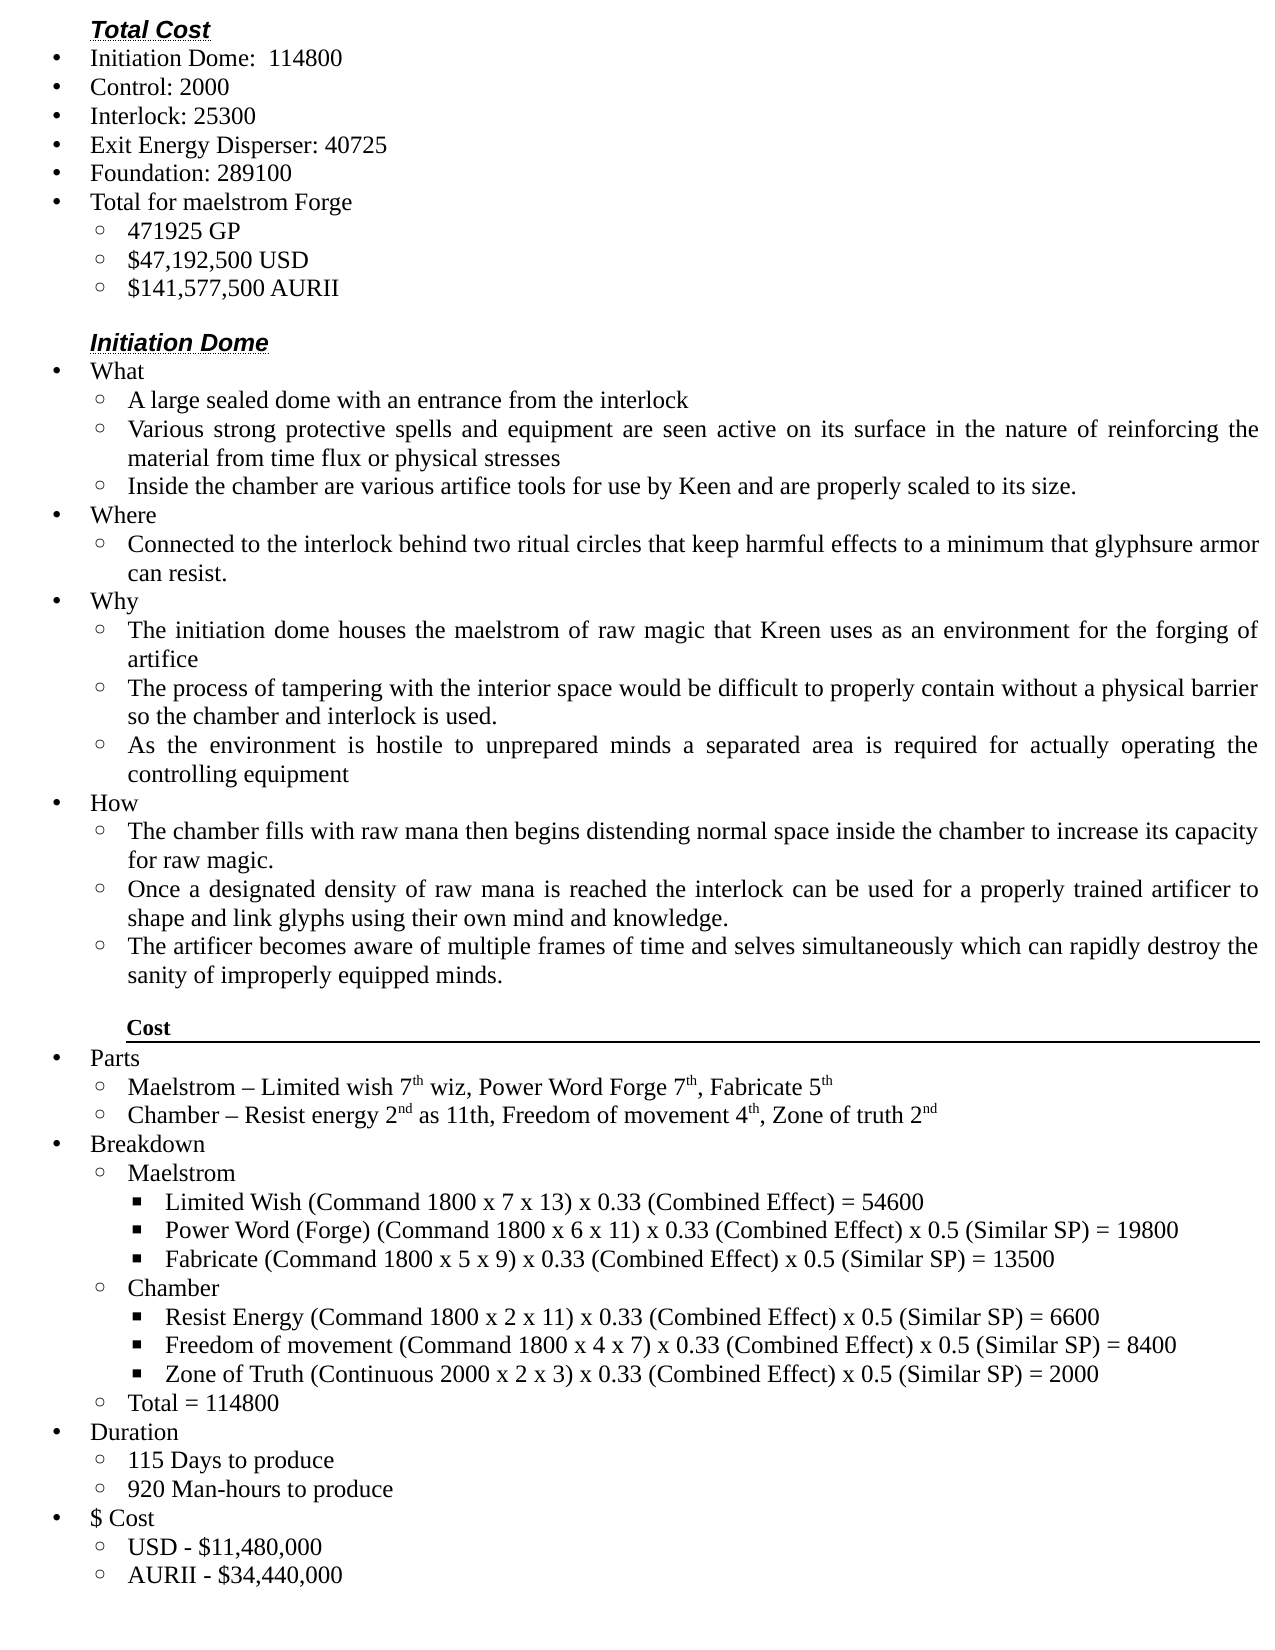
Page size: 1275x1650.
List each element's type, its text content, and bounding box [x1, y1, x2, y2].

subtitle Cost [126, 1014, 1260, 1041]
list Chamber [90, 1273, 1260, 1302]
list Resist Energy (Command 1800 x 2 x 11) x 0.33 (Combined Effect) x 0.5 (Similar SP) = 6600 [127, 1302, 1260, 1330]
list Where [52, 500, 1260, 529]
list Inside the chamber are various artifice tools for use by Keen and are properly scaled to its size. [90, 471, 1260, 500]
list Control: 2000 [52, 72, 1260, 101]
list AURII - $34,440,000 [90, 1560, 1260, 1589]
list 115 Days to produce [90, 1445, 1260, 1474]
list A large sealed dome with an entrance from the interlock [90, 385, 1260, 414]
list 920 Man-hours to produce [90, 1474, 1260, 1503]
list Initiation Dome: 114800 [52, 43, 1260, 72]
list Once a designated density of raw mana is reached the interlock can be used for a properly trained artificer to shape and link glyphs using their own mind and knowledge. [90, 874, 1260, 931]
list How [52, 788, 1260, 816]
list Duration [52, 1417, 1260, 1445]
list Fabricate (Command 1800 x 5 x 9) x 0.33 (Combined Effect) x 0.5 (Similar SP) = 13500 [127, 1244, 1260, 1273]
list The initiation dome houses the maelstrom of raw magic that Kreen uses as an environment for the forging of artifice [90, 615, 1260, 673]
list Maelstrom [90, 1158, 1260, 1187]
list 471925 GP [90, 216, 1260, 245]
list Limited Wish (Command 1800 x 7 x 13) x 0.33 (Combined Effect) = 54600 [127, 1187, 1260, 1215]
list Total for maelstrom Forge [52, 187, 1260, 216]
list $ Cost [52, 1503, 1260, 1532]
list Total = 114800 [90, 1388, 1260, 1417]
list USD - $11,480,000 [90, 1532, 1260, 1560]
list Various strong protective spells and equipment are seen active on its surface in the nature of reinforcing the material from time flux or physical stresses [90, 414, 1260, 471]
list Why [52, 586, 1260, 615]
list Power Word (Forge) (Command 1800 x 6 x 11) x 0.33 (Combined Effect) x 0.5 (Similar SP) = 19800 [127, 1215, 1260, 1244]
list Exit Energy Disperser: 40725 [52, 130, 1260, 158]
list $141,577,500 AURII [90, 273, 1260, 302]
list $47,192,500 USD [90, 245, 1260, 273]
subtitle Total Cost [90, 15, 1260, 43]
list As the environment is hostile to unprepared minds a separated area is required for actually operating the controlling equipment [90, 730, 1260, 788]
list Breakdown [52, 1129, 1260, 1158]
list The artificer becomes aware of multiple frames of time and selves simultaneously which can rapidly destroy the sanity of improperly equipped minds. [90, 931, 1260, 989]
list Chamber – Resist energy 2nd as 11th, Freedom of movement 4th, Zone of truth 2nd [90, 1100, 1260, 1129]
list The chamber fills with raw mana then begins distending normal space inside the chamber to increase its capacity for raw magic. [90, 816, 1260, 874]
list Connected to the interlock behind two ritual circles that keep harmful effects to a minimum that glyphsure armor can resist. [90, 529, 1260, 586]
list What [52, 356, 1260, 385]
subtitle Initiation Dome [90, 328, 1260, 356]
list Freedom of movement (Command 1800 x 4 x 7) x 0.33 (Combined Effect) x 0.5 (Similar SP) = 8400 [127, 1330, 1260, 1359]
list Interlock: 25300 [52, 101, 1260, 130]
list Parts [52, 1043, 1260, 1072]
list Foundation: 289100 [52, 158, 1260, 187]
list The process of tampering with the interior space would be difficult to properly contain without a physical barrier so the chamber and interlock is used. [90, 673, 1260, 730]
list Maelstrom – Limited wish 7th wiz, Power Word Forge 7th, Fabricate 5th [90, 1072, 1260, 1100]
list Zone of Truth (Continuous 2000 x 2 x 3) x 0.33 (Combined Effect) x 0.5 (Similar SP) = 2000 [127, 1359, 1260, 1388]
